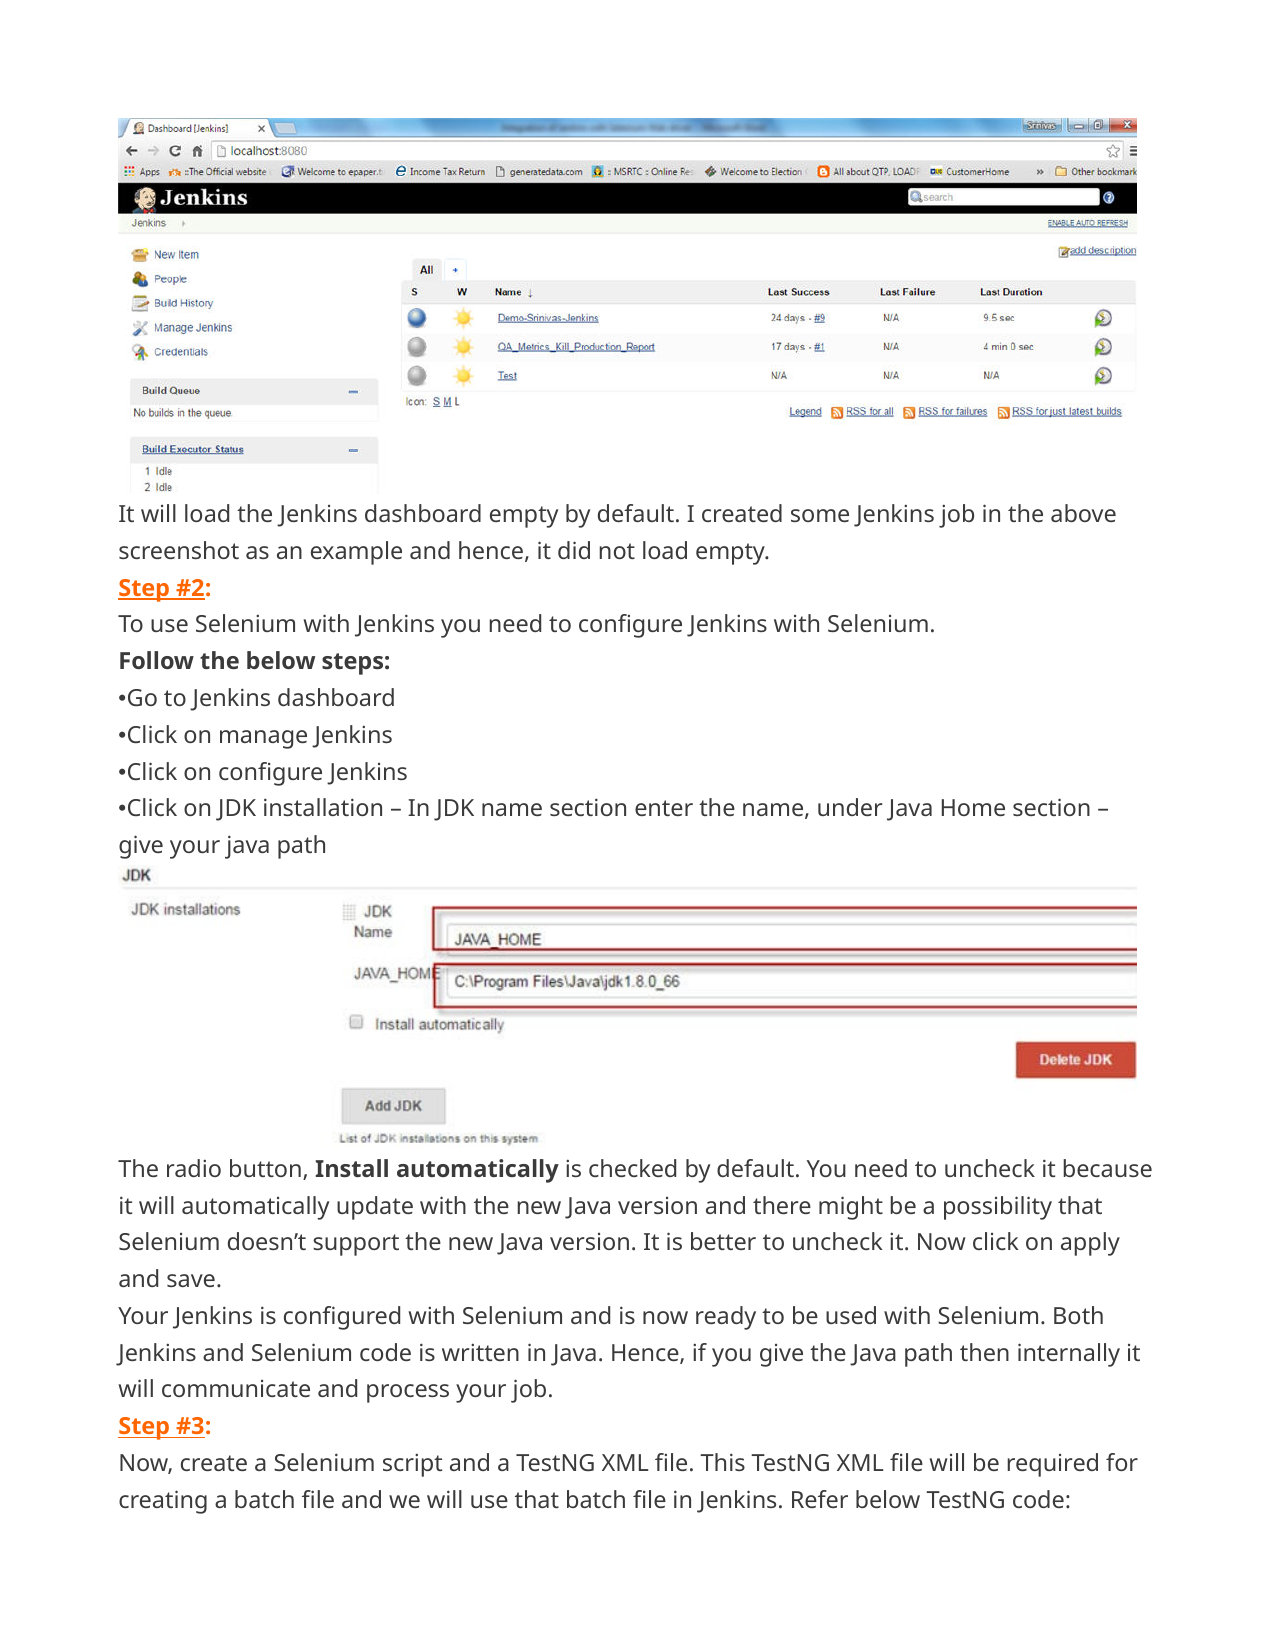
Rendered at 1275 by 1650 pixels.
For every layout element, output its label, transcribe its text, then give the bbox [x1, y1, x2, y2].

text It will load the Jenkins dashboard empty by default. I created some Jenkins job in the above screenshot as an example and hence, it did not load empty. [118, 497, 1157, 566]
text Follow the below steps: [118, 644, 1157, 676]
list Click on JDK installation – In JDK name section enter the name, under Java Home section – give your java path [118, 792, 1157, 860]
text Step #3: [118, 1409, 1157, 1442]
list Click on manage Jenkins [118, 718, 1157, 750]
picture [118, 118, 1137, 494]
list Go to Jenkins dashboard [118, 681, 1157, 713]
text To use Selenium with Jenkins you need to configure Jenkins with Selenium. [118, 608, 1157, 640]
text The radio button, Install automatically is checked by default. You need to uncheck it because it will automatically update with the new Java version and there might be a possibility that Selenium doesn’t support the new Java version. It is better to uncheck it. Now click on apply and save. [118, 1152, 1157, 1294]
text Step #2: [118, 571, 1157, 603]
text Your Jenkins is configured with Selenium and is now ready to be used with Selenium. Both Jenkins and Selenium code is written in Java. Hence, if you give the Java path then internally it will communicate and process your job. [118, 1299, 1157, 1405]
text Now, create a Selenium script and a TestNG XML file. This TestNG XML file will be required for creating a batch file and we will use that batch file in Jenkins. Refer below TestNG code: [118, 1446, 1157, 1515]
picture [118, 865, 1137, 1148]
list Click on configure Jenkins [118, 755, 1157, 787]
